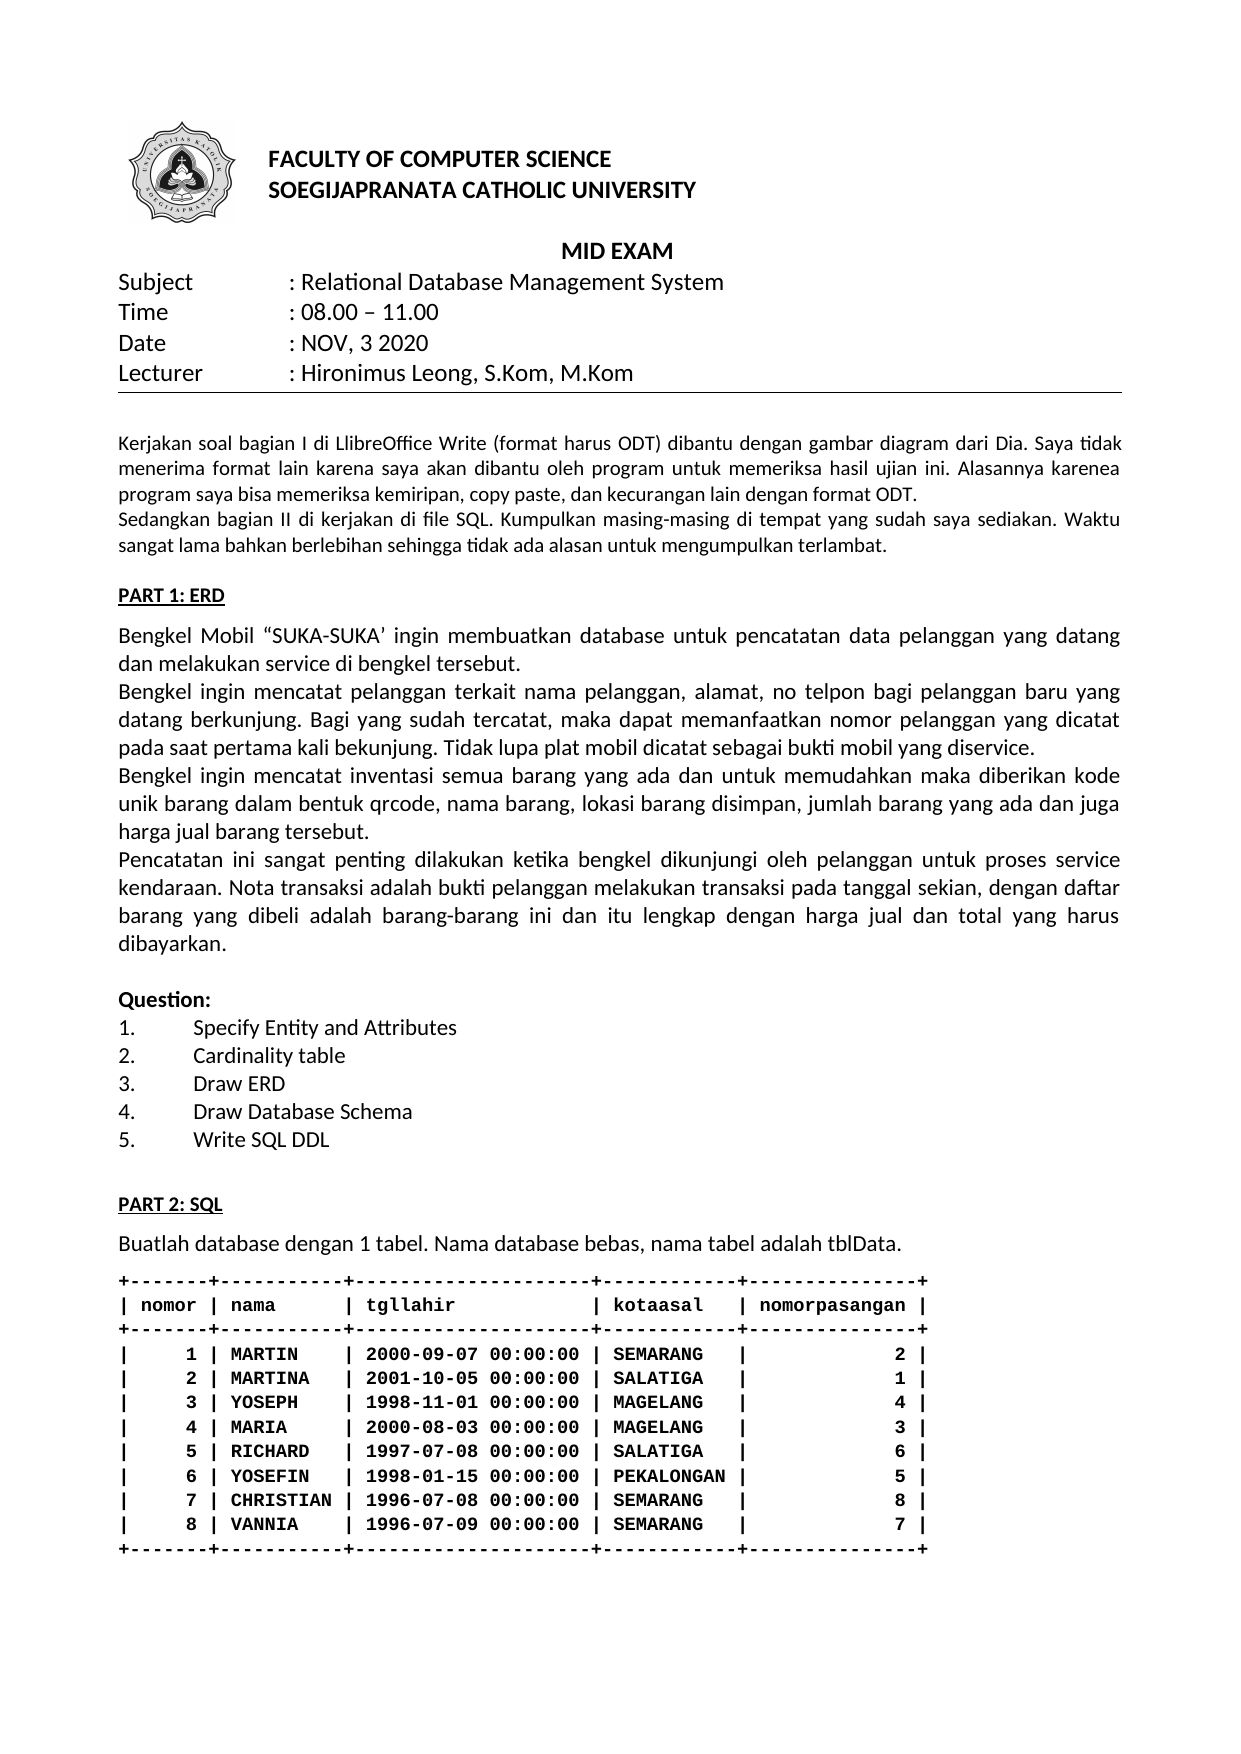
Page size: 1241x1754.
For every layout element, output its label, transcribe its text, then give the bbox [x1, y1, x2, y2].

text | 4 | MARIA | 2000-08-03 00:00:00 | MAGELANG | 3 | [118, 1418, 1122, 1439]
text | 8 | VANNIA | 1996-07-09 00:00:00 | SEMARANG | 7 | [118, 1515, 1122, 1536]
text +-------+-----------+---------------------+------------+---------------+ [118, 1271, 1122, 1293]
text | 1 | MARTIN | 2000-09-07 00:00:00 | SEMARANG | 2 | [118, 1344, 1122, 1366]
text Pencatatan ini sangat penting dilakukan ketika bengkel dikunjungi oleh pelanggan untuk proses service kendaraan. Nota transaksi adalah bukti pelanggan melakukan transaksi pada tanggal sekian, dengan daftar barang yang dibeli adalah barang-barang ini dan itu lengkap dengan harga jual dan total yang harus dibayarkan. [118, 845, 1122, 957]
text Bengkel ingin mencatat inventasi semua barang yang ada dan untuk memudahkan maka diberikan kode unik barang dalam bentuk qrcode, nama barang, lokasi barang disimpan, jumlah barang yang ada dan juga harga jual barang tersebut. [118, 761, 1122, 845]
text | 3 | YOSEPH | 1998-11-01 00:00:00 | MAGELANG | 4 | [118, 1393, 1122, 1414]
text | nomor | nama | tgllahir | kotaasal | nomorpasangan | [118, 1296, 1122, 1317]
list Bengkel Mobil “SUKA-SUKA’ ingin membuatkan database untuk pencatatan data pelanggan yang datang dan melakukan service di bengkel tersebut. [118, 621, 1122, 677]
text PART 1: ERD [118, 583, 1122, 608]
text Buatlah database dengan 1 tabel. Nama database bebas, nama tabel adalah tblData. [118, 1229, 1122, 1257]
text Bengkel ingin mencatat pelanggan terkait nama pelanggan, alamat, no telpon bagi pelanggan baru yang datang berkunjung. Bagi yang sudah tercatat, maka dapat memanfaatkan nomor pelanggan yang dicatat pada saat pertama kali bekunjung. Tidak lupa plat mobil dicatat sebagai bukti mobil yang diservice. [118, 677, 1122, 761]
list Cardinality table [118, 1041, 1122, 1069]
text +-------+-----------+---------------------+------------+---------------+ [118, 1320, 1122, 1341]
text | 2 | MARTINA | 2001-10-05 00:00:00 | SALATIGA | 1 | [118, 1369, 1122, 1390]
text | 7 | CHRISTIAN | 1996-07-08 00:00:00 | SEMARANG | 8 | [118, 1491, 1122, 1512]
text PART 2: SQL [118, 1191, 1122, 1217]
text Question: [118, 985, 1122, 1013]
text | 6 | YOSEFIN | 1998-01-15 00:00:00 | PEKALONGAN | 5 | [118, 1466, 1122, 1488]
text Kerjakan soal bagian I di LlibreOffice Write (format harus ODT) dibantu dengan gambar diagram dari Dia. Saya tidak menerima format lain karena saya akan dibantu oleh program untuk memeriksa hasil ujian ini. Alasannya karenea program saya bisa memeriksa kemiripan, copy paste, dan kecurangan lain dengan format ODT. [118, 430, 1122, 506]
text | 5 | RICHARD | 1997-07-08 00:00:00 | SALATIGA | 6 | [118, 1442, 1122, 1463]
list Specify Entity and Attributes [118, 1013, 1122, 1041]
text FACULTY OF COMPUTER SCIENCE [268, 143, 1122, 174]
text +-------+-----------+---------------------+------------+---------------+ [118, 1539, 1122, 1561]
text Time : 08.00 – 11.00 [118, 296, 1122, 327]
text Date : NOV, 3 2020 [118, 327, 1122, 357]
list Draw Database Schema [118, 1097, 1122, 1125]
text Subject : Relational Database Management System [118, 266, 1122, 296]
text MID EXAM [118, 235, 1122, 266]
text Lecturer : Hironimus Leong, S.Kom, M.Kom [118, 357, 1122, 392]
text SOEGIJAPRANATA CATHOLIC UNIVERSITY [268, 174, 1122, 204]
text Sedangkan bagian II di kerjakan di file SQL. Kumpulkan masing-masing di tempat yang sudah saya sediakan. Waktu sangat lama bahkan berlebihan sehingga tidak ada alasan untuk mengumpulkan terlambat. [118, 506, 1122, 557]
list Draw ERD [118, 1069, 1122, 1097]
list Write SQL DDL [118, 1125, 1122, 1153]
picture [128, 121, 236, 223]
